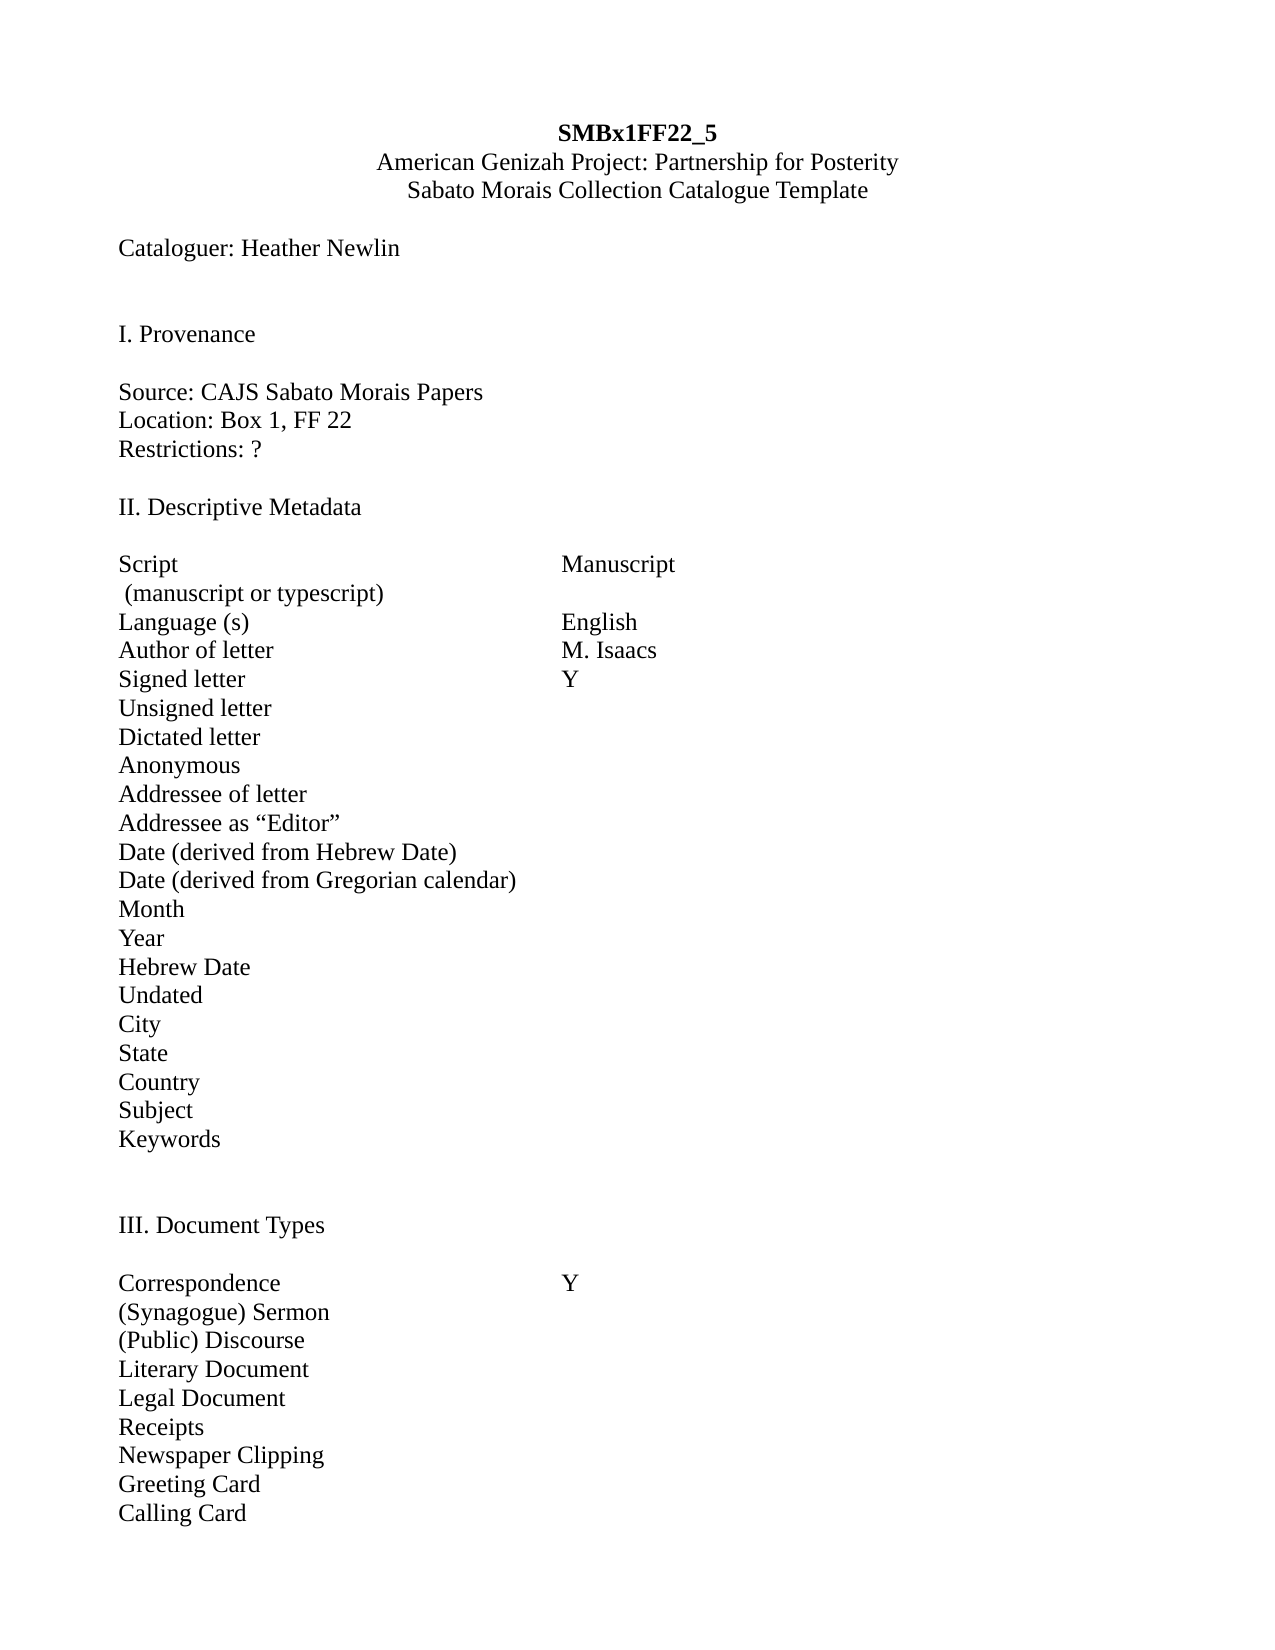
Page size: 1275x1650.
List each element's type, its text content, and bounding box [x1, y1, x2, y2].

text I. Provenance [118, 319, 1157, 348]
text Month [118, 894, 1157, 923]
text Date (derived from Hebrew Date) [118, 837, 1157, 866]
text Addressee as “Editor” [118, 808, 1157, 837]
text Dictated letter [118, 722, 1157, 751]
text Date (derived from Gregorian calendar) [118, 866, 1157, 894]
text Country [118, 1067, 1157, 1096]
text Undated [118, 981, 1157, 1009]
text Source: CAJS Sabato Morais Papers [118, 377, 1157, 406]
text II. Descriptive Metadata [118, 492, 1157, 521]
text Sabato Morais Collection Catalogue Template [118, 176, 1157, 204]
text III. Document Types [118, 1211, 1157, 1239]
text (Public) Discourse [118, 1326, 1157, 1354]
text Newspaper Clipping [118, 1441, 1157, 1469]
text State [118, 1038, 1157, 1067]
text Literary Document [118, 1354, 1157, 1383]
text Script Manuscript [118, 549, 1157, 578]
text American Genizah Project: Partnership for Posterity [118, 147, 1157, 176]
text Greeting Card [118, 1469, 1157, 1498]
text Signed letter Y [118, 664, 1157, 693]
text Addressee of letter [118, 779, 1157, 808]
text Subject [118, 1096, 1157, 1124]
text Restrictions: ? [118, 434, 1157, 463]
text City [118, 1009, 1157, 1038]
text Author of letter M. Isaacs [118, 636, 1157, 664]
text Language (s) English [118, 607, 1157, 636]
text (Synagogue) Sermon [118, 1297, 1157, 1326]
text Location: Box 1, FF 22 [118, 406, 1157, 434]
text Anonymous [118, 751, 1157, 779]
text Keywords [118, 1124, 1157, 1153]
text Receipts [118, 1412, 1157, 1441]
text Hebrew Date [118, 952, 1157, 981]
text Correspondence Y [118, 1268, 1157, 1297]
text Calling Card [118, 1498, 1157, 1527]
text (manuscript or typescript) [118, 578, 1157, 607]
text Cataloguer: Heather Newlin [118, 233, 1157, 262]
text Year [118, 923, 1157, 952]
text SMBx1FF22_5 [118, 118, 1157, 147]
text Unsigned letter [118, 693, 1157, 722]
text Legal Document [118, 1383, 1157, 1412]
